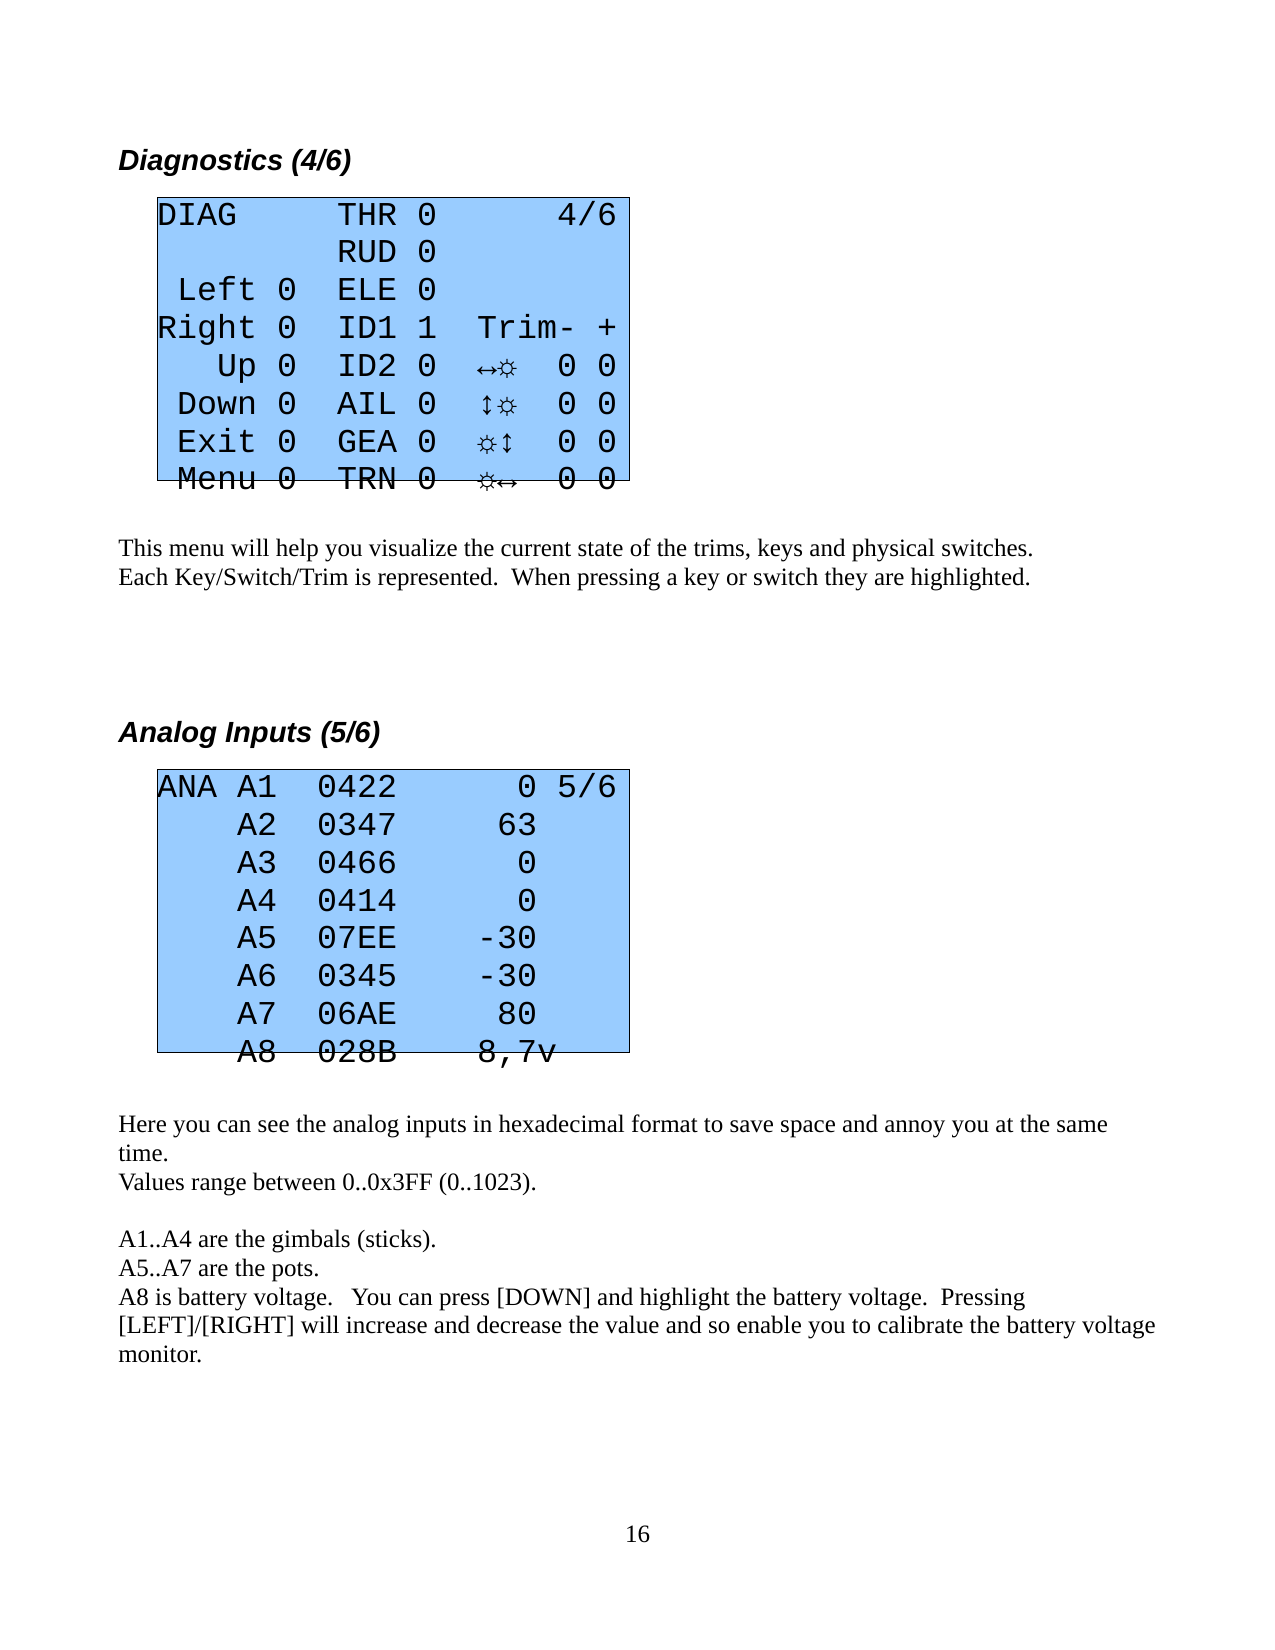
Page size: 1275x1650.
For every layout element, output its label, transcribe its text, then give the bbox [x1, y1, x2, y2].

text A1..A4 are the gimbals (sticks). [118, 1224, 1157, 1253]
subtitle Analog Inputs (5/6) [118, 716, 1157, 749]
text A5..A7 are the pots. [118, 1253, 1157, 1282]
subtitle Diagnostics (4/6) [118, 143, 1157, 177]
text A8 is battery voltage. You can press [DOWN] and highlight the battery voltage. Pressing [LEFT]/[RIGHT] will increase and decrease the value and so enable you to calibrate the battery voltage monitor. [118, 1282, 1157, 1368]
text This menu will help you visualize the current state of the trims, keys and physical switches. [118, 533, 1157, 562]
text Here you can see the analog inputs in hexadecimal format to save space and annoy you at the same time. [118, 1109, 1157, 1167]
text Each Key/Switch/Trim is represented. When pressing a key or switch they are highlighted. [118, 562, 1157, 591]
text Values range between 0..0x3FF (0..1023). [118, 1167, 1157, 1196]
